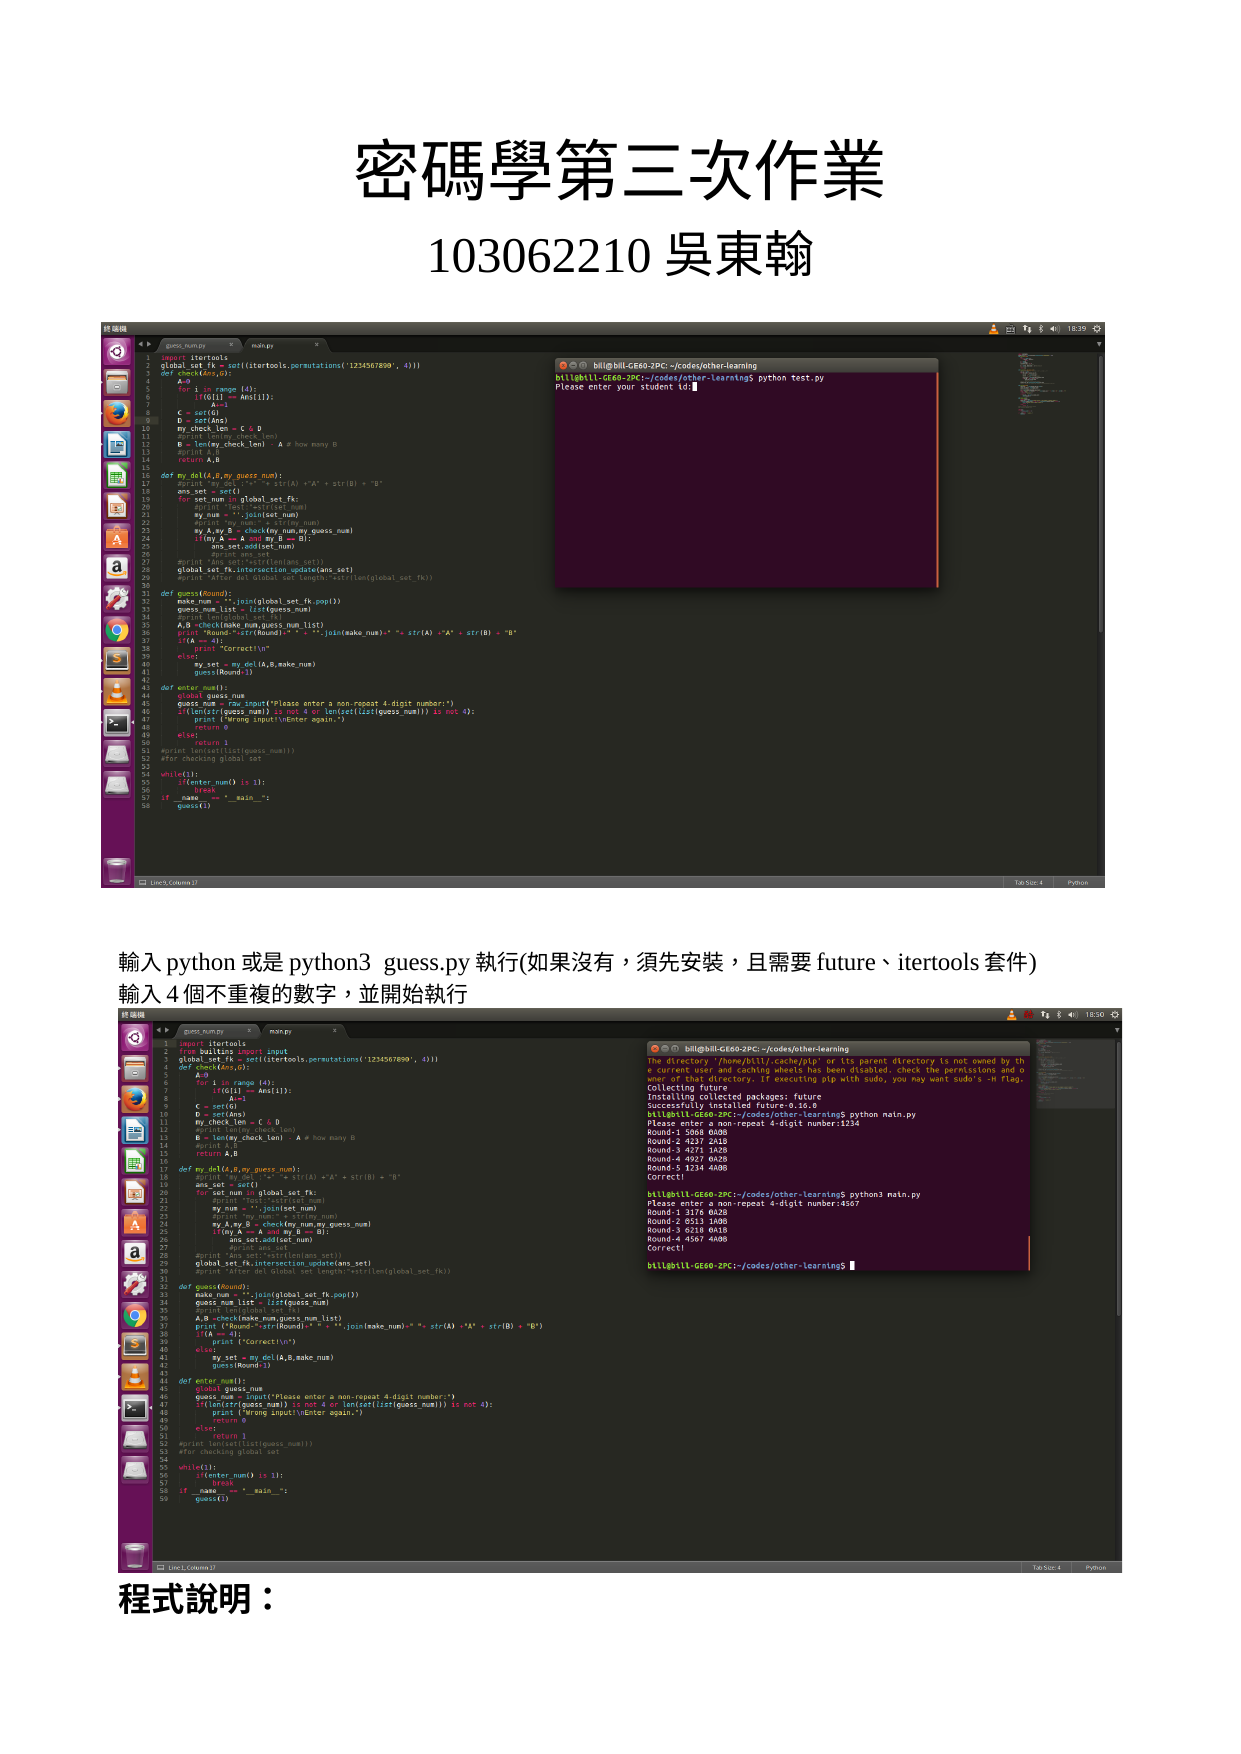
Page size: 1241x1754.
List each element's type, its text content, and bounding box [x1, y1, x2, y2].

picture [101, 322, 1105, 888]
picture [118, 1008, 1123, 1573]
text 密碼學第三次作業 [118, 118, 1122, 215]
text 輸入python或是python3 guess.py執行(如果沒有，須先安裝，且需要future、itertools套件) [118, 945, 1122, 977]
text 輸入4個不重複的數字，並開始執行 [118, 977, 1122, 1008]
text 103062210 吳東翰 [118, 215, 1122, 287]
text 程式說明： [118, 1573, 1122, 1621]
